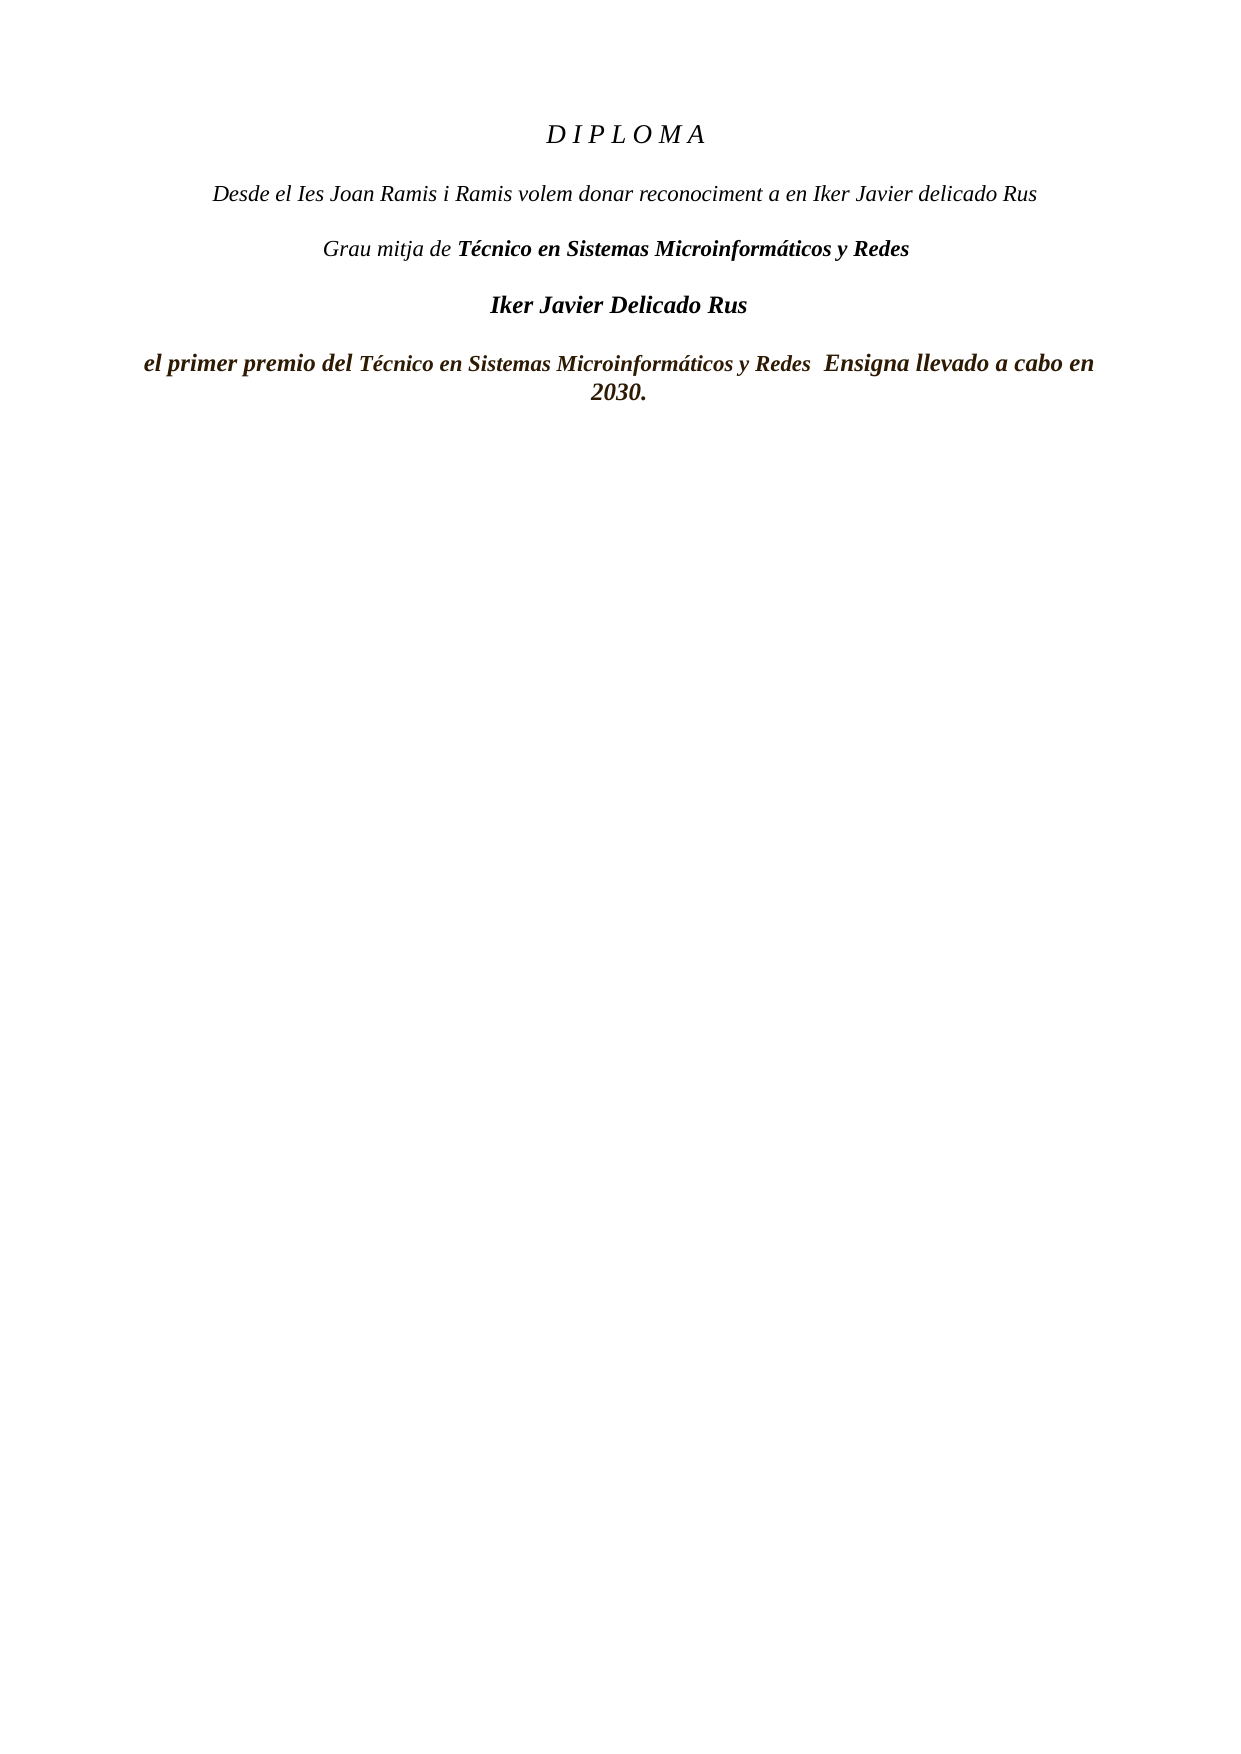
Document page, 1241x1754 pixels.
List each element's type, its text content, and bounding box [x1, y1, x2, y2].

text Iker Javier Delicado Rus [118, 291, 1122, 319]
text Grau mitja de Técnico en Sistemas Microinformáticos y Redes [118, 236, 1122, 262]
text Desde el Ies Joan Ramis i Ramis volem donar reconociment a en Iker Javier delicado Rus [118, 178, 1122, 207]
text el primer premio del Técnico en Sistemas Microinformáticos y Redes Ensigna llevado a cabo en 2030. [118, 348, 1122, 406]
text D I P L O M A [118, 118, 1122, 149]
